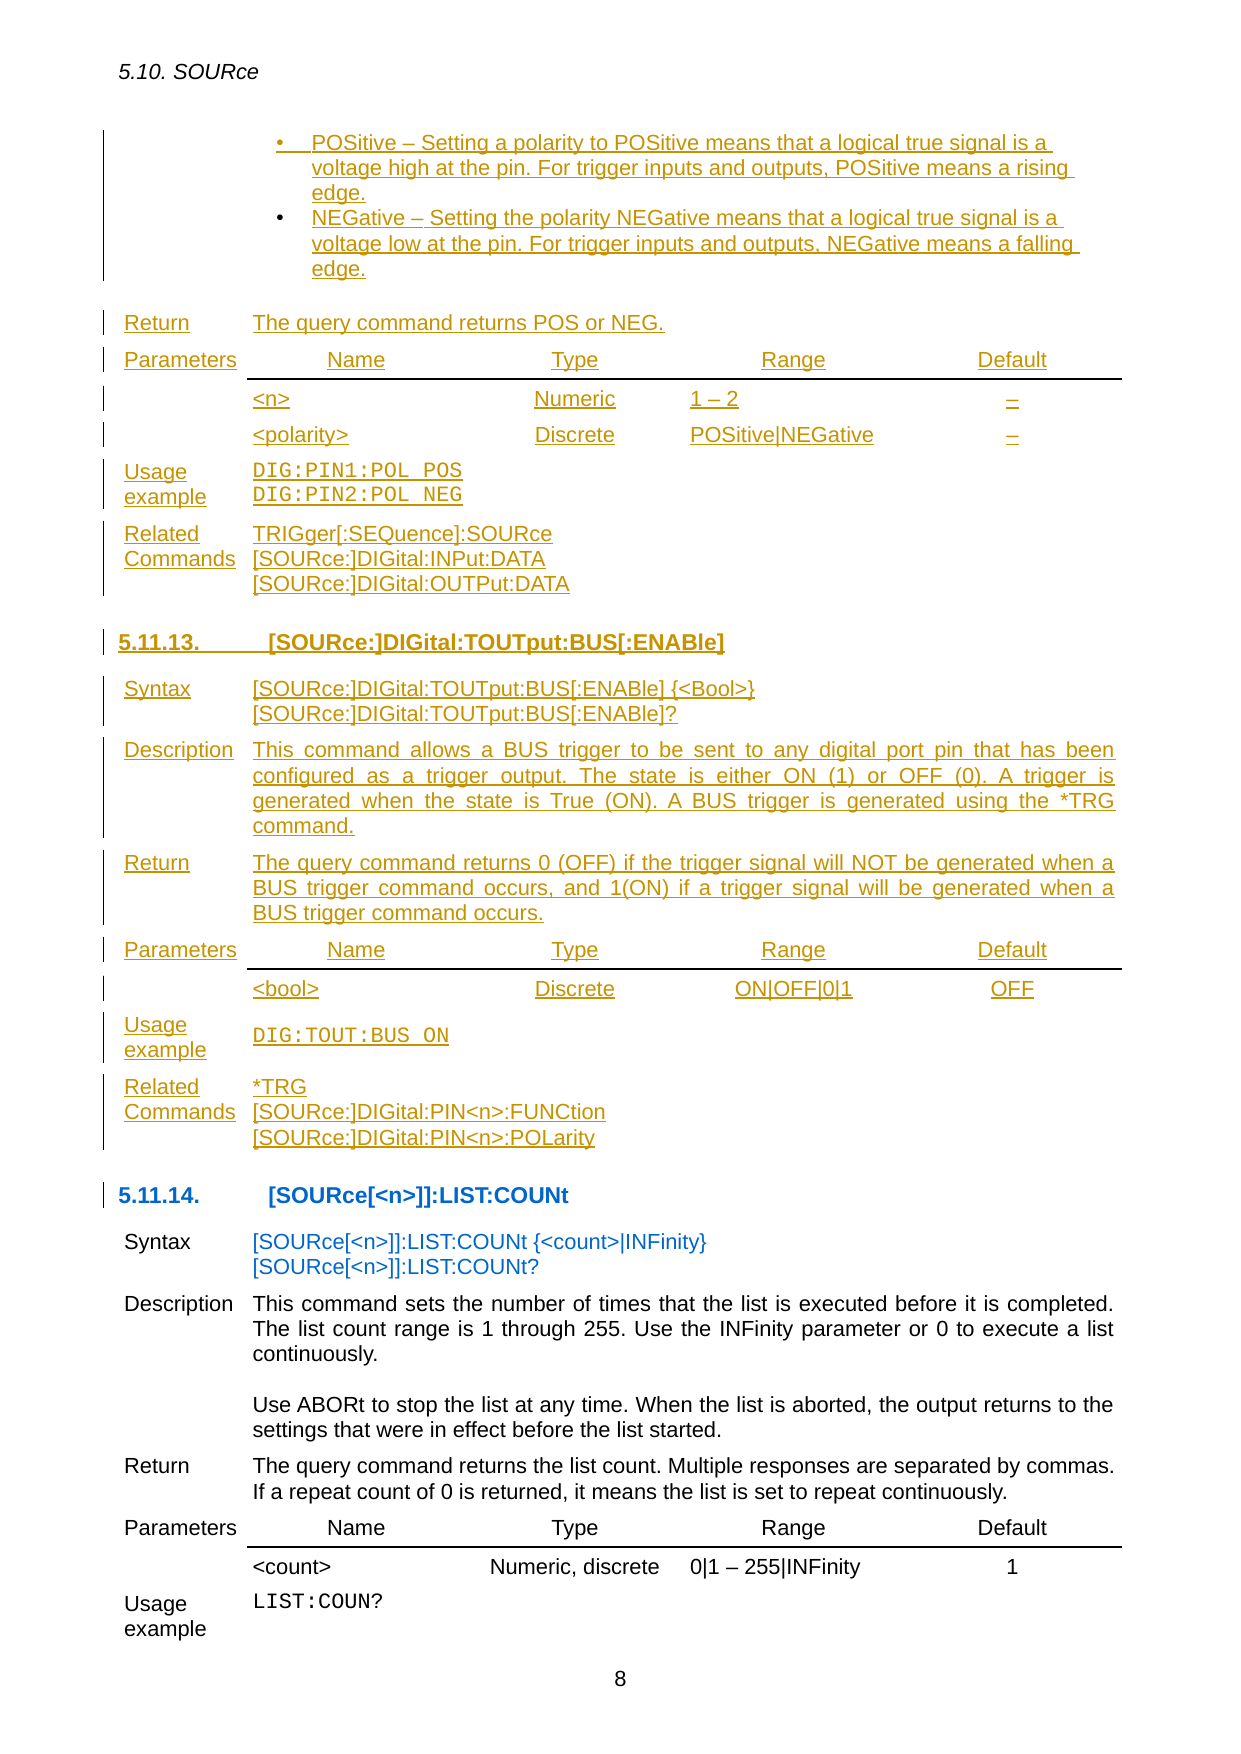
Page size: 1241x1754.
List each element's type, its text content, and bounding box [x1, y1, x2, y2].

table_cell POSitive|NEGative [684, 416, 903, 453]
table_cell <polarity> [247, 416, 465, 453]
table_cell DIG:PIN1:POL POS DIG:PIN2:POL NEG [247, 453, 1122, 515]
table_cell Parameters [118, 931, 247, 1006]
table_cell TRIGger[:SEQuence]:SOURce [SOURce:]DIGital:INPut:DATA [SOURce:]DIGital:OUTPut:DATA [247, 515, 1122, 602]
table_cell This command sets the polarity of the selected digital port pin. The pin polarity is saved in non-volatile memory. POSitive – Setting a polarity to POSitive means that a logical true signal is a voltage high at the pin. For trigger inputs and outputs, POSitive means a rising edge. NEGative – Setting the polarity NEGative means that a logical true signal is a voltage low at the pin. For trigger inputs and outputs, NEGative means a falling edge. [247, 106, 1122, 304]
table_cell OFF [903, 970, 1122, 1006]
table_cell Discrete [465, 416, 684, 453]
table_cell LIST:COUN? [247, 1585, 1122, 1647]
table_cell <count> [247, 1548, 465, 1585]
table_cell Numeric, discrete [465, 1548, 684, 1585]
table_cell Range [684, 341, 903, 378]
table_header [SOURce:]DIGital:TOUTput:BUS[:ENABle] {<Bool>} [SOURce:]DIGital:TOUTput:BUS[:ENABle]? [247, 670, 1122, 732]
table_cell Name [247, 341, 465, 378]
table_cell Description [118, 1285, 247, 1448]
table_cell Related Commands [118, 1068, 247, 1155]
table_cell Type [465, 1510, 684, 1546]
table_cell – [903, 380, 1122, 416]
table_cell Usage example [118, 1006, 247, 1068]
subtitle [SOURce:]DIGital:TOUTput:BUS[:ENABle] [118, 629, 1122, 655]
table_cell ON|OFF|0|1 [684, 970, 903, 1006]
table_cell Return [118, 1448, 247, 1509]
table_cell DIG:TOUT:BUS ON [247, 1006, 1122, 1068]
table_cell *TRG [SOURce:]DIGital:PIN<n>:FUNCtion [SOURce:]DIGital:PIN<n>:POLarity [247, 1068, 1122, 1155]
table_cell Return [118, 304, 247, 341]
table_cell The query command returns 0 (OFF) if the trigger signal will NOT be generated when a BUS trigger command occurs, and 1(ON) if a trigger signal will be generated when a BUS trigger command occurs. [247, 844, 1122, 931]
table_cell 1 [903, 1548, 1122, 1585]
table_cell Usage example [118, 1585, 247, 1647]
table_cell Default [903, 1510, 1122, 1546]
table_header [SOURce[<n>]]:LIST:COUNt {<count>|INFinity} [SOURce[<n>]]:LIST:COUNt? [247, 1223, 1122, 1285]
table_cell Parameters [118, 1510, 247, 1585]
table_cell Usage example [118, 453, 247, 515]
table_cell – [903, 416, 1122, 453]
table_cell Type [465, 931, 684, 968]
table_cell <n> [247, 380, 465, 416]
table_cell <bool> [247, 970, 465, 1006]
table_cell Numeric [465, 380, 684, 416]
table_cell 0|1 – 255|INFinity [684, 1548, 903, 1585]
table_header Syntax [118, 670, 247, 732]
table_cell Parameters [118, 341, 247, 416]
table_cell This command allows a BUS trigger to be sent to any digital port pin that has been configured as a trigger output. The state is either ON (1) or OFF (0). A trigger is generated when the state is True (ON). A BUS trigger is generated using the *TRG command. [247, 732, 1122, 844]
table_cell Return [118, 844, 247, 931]
table_cell [118, 416, 247, 453]
table_cell The query command returns POS or NEG. [247, 304, 1122, 341]
subtitle [SOURce[<n>]]:LIST:COUNt [118, 1182, 1122, 1208]
table_cell The query command returns the list count. Multiple responses are separated by commas. If a repeat count of 0 is returned, it means the list is set to repeat continuously. [247, 1448, 1122, 1509]
table_cell Default [903, 931, 1122, 968]
table_cell Name [247, 931, 465, 968]
table_cell Range [684, 1510, 903, 1546]
table_cell Type [465, 341, 684, 378]
table_cell Range [684, 931, 903, 968]
table_cell Default [903, 341, 1122, 378]
table_cell Description [118, 732, 247, 844]
table_cell Name [247, 1510, 465, 1546]
table_cell [118, 106, 247, 304]
table_cell Related Commands [118, 515, 247, 602]
table_cell 1 – 2 [684, 380, 903, 416]
table_cell Discrete [465, 970, 684, 1006]
table_header Syntax [118, 1223, 247, 1285]
table_cell This command sets the number of times that the list is executed before it is completed. The list count range is 1 through 255. Use the INFinity parameter or 0 to execute a list continuously. Use ABORt to stop the list at any time. When the list is aborted, the output returns to the settings that were in effect before the list started. [247, 1285, 1122, 1448]
